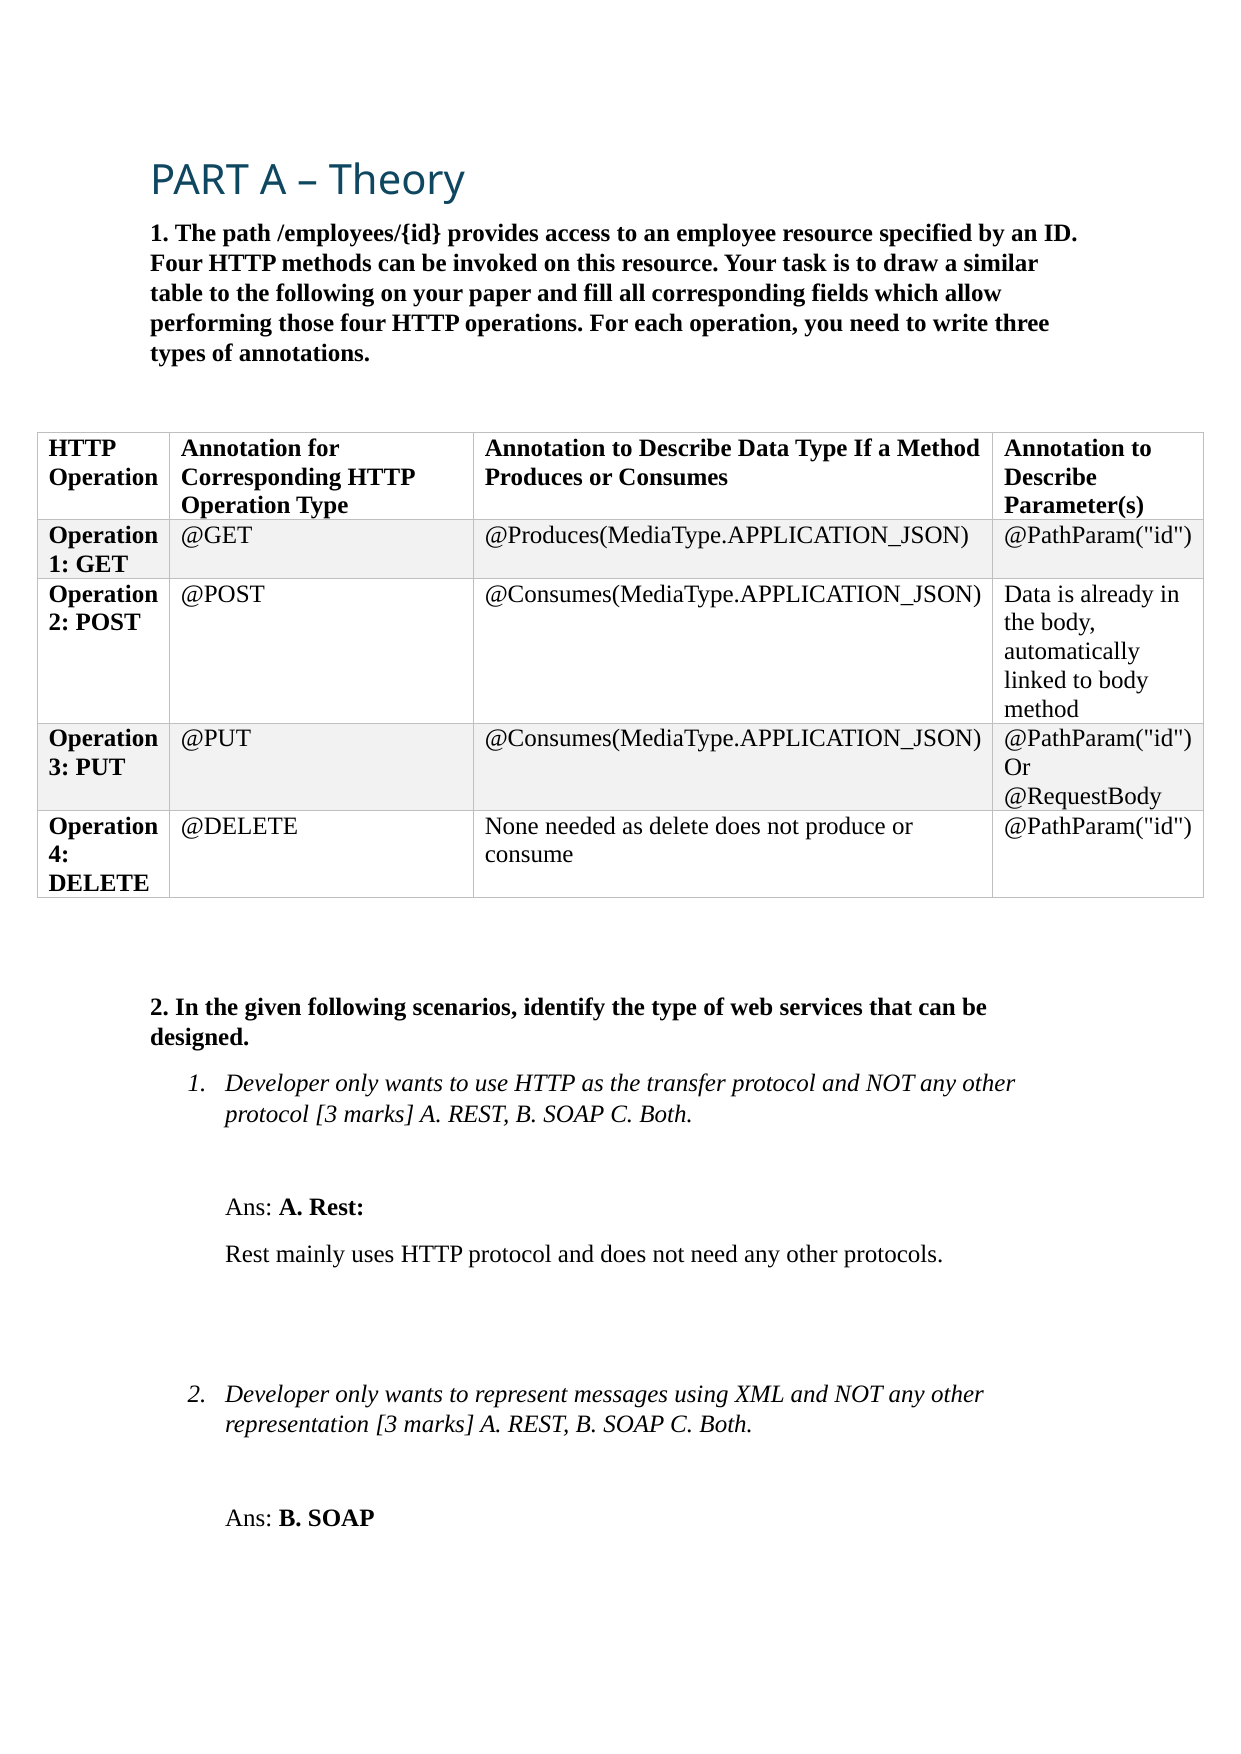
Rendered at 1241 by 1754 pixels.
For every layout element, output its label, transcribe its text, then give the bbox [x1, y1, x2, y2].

table_header Annotation for Corresponding HTTP Operation Type [170, 433, 473, 519]
table_header Annotation to Describe Parameter(s) [993, 433, 1203, 519]
text 1. The path /employees/{id} provides access to an employee resource specified by an ID. Four HTTP methods can be invoked on this resource. Your task is to draw a similar table to the following on your paper and fill all corresponding fields which allow performing those four HTTP operations. For each operation, you need to write three types of annotations. [150, 218, 1090, 367]
list Rest mainly uses HTTP protocol and does not need any other protocols. [225, 1239, 1090, 1268]
table_cell @Consumes(MediaType.APPLICATION_JSON) [474, 724, 992, 810]
subtitle PART A – Theory [150, 150, 1090, 207]
table_cell @PUT [170, 724, 473, 810]
table_cell Data is already in the body, automatically linked to body method [993, 579, 1203, 722]
table_cell Operation 3: PUT [38, 724, 169, 810]
table_cell @POST [170, 579, 473, 722]
list Developer only wants to represent messages using XML and NOT any other representation [3 marks] A. REST, B. SOAP C. Both. [187, 1379, 1090, 1438]
table_cell @DELETE [170, 811, 473, 897]
list Ans: A. Rest: [225, 1192, 1090, 1221]
table_cell @PathParam("id") [993, 520, 1203, 578]
table_cell @Consumes(MediaType.APPLICATION_JSON) [474, 579, 992, 722]
table_header Annotation to Describe Data Type If a Method Produces or Consumes [474, 433, 992, 519]
table_cell @PathParam("id") Or @RequestBody [993, 724, 1203, 810]
table_header HTTP Operation [38, 433, 169, 519]
table_cell Operation 4: DELETE [38, 811, 169, 897]
table_cell @Produces(MediaType.APPLICATION_JSON) [474, 520, 992, 578]
table_cell @PathParam("id") [993, 811, 1203, 897]
list Ans: B. SOAP [225, 1503, 1090, 1532]
table_cell Operation 1: GET [38, 520, 169, 578]
table_cell @GET [170, 520, 473, 578]
table_cell Operation 2: POST [38, 579, 169, 722]
list Developer only wants to use HTTP as the transfer protocol and NOT any other protocol [3 marks] A. REST, B. SOAP C. Both. [187, 1068, 1090, 1127]
table_cell None needed as delete does not produce or consume [474, 811, 992, 897]
text 2. In the given following scenarios, identify the type of web services that can be designed. [150, 992, 1090, 1051]
